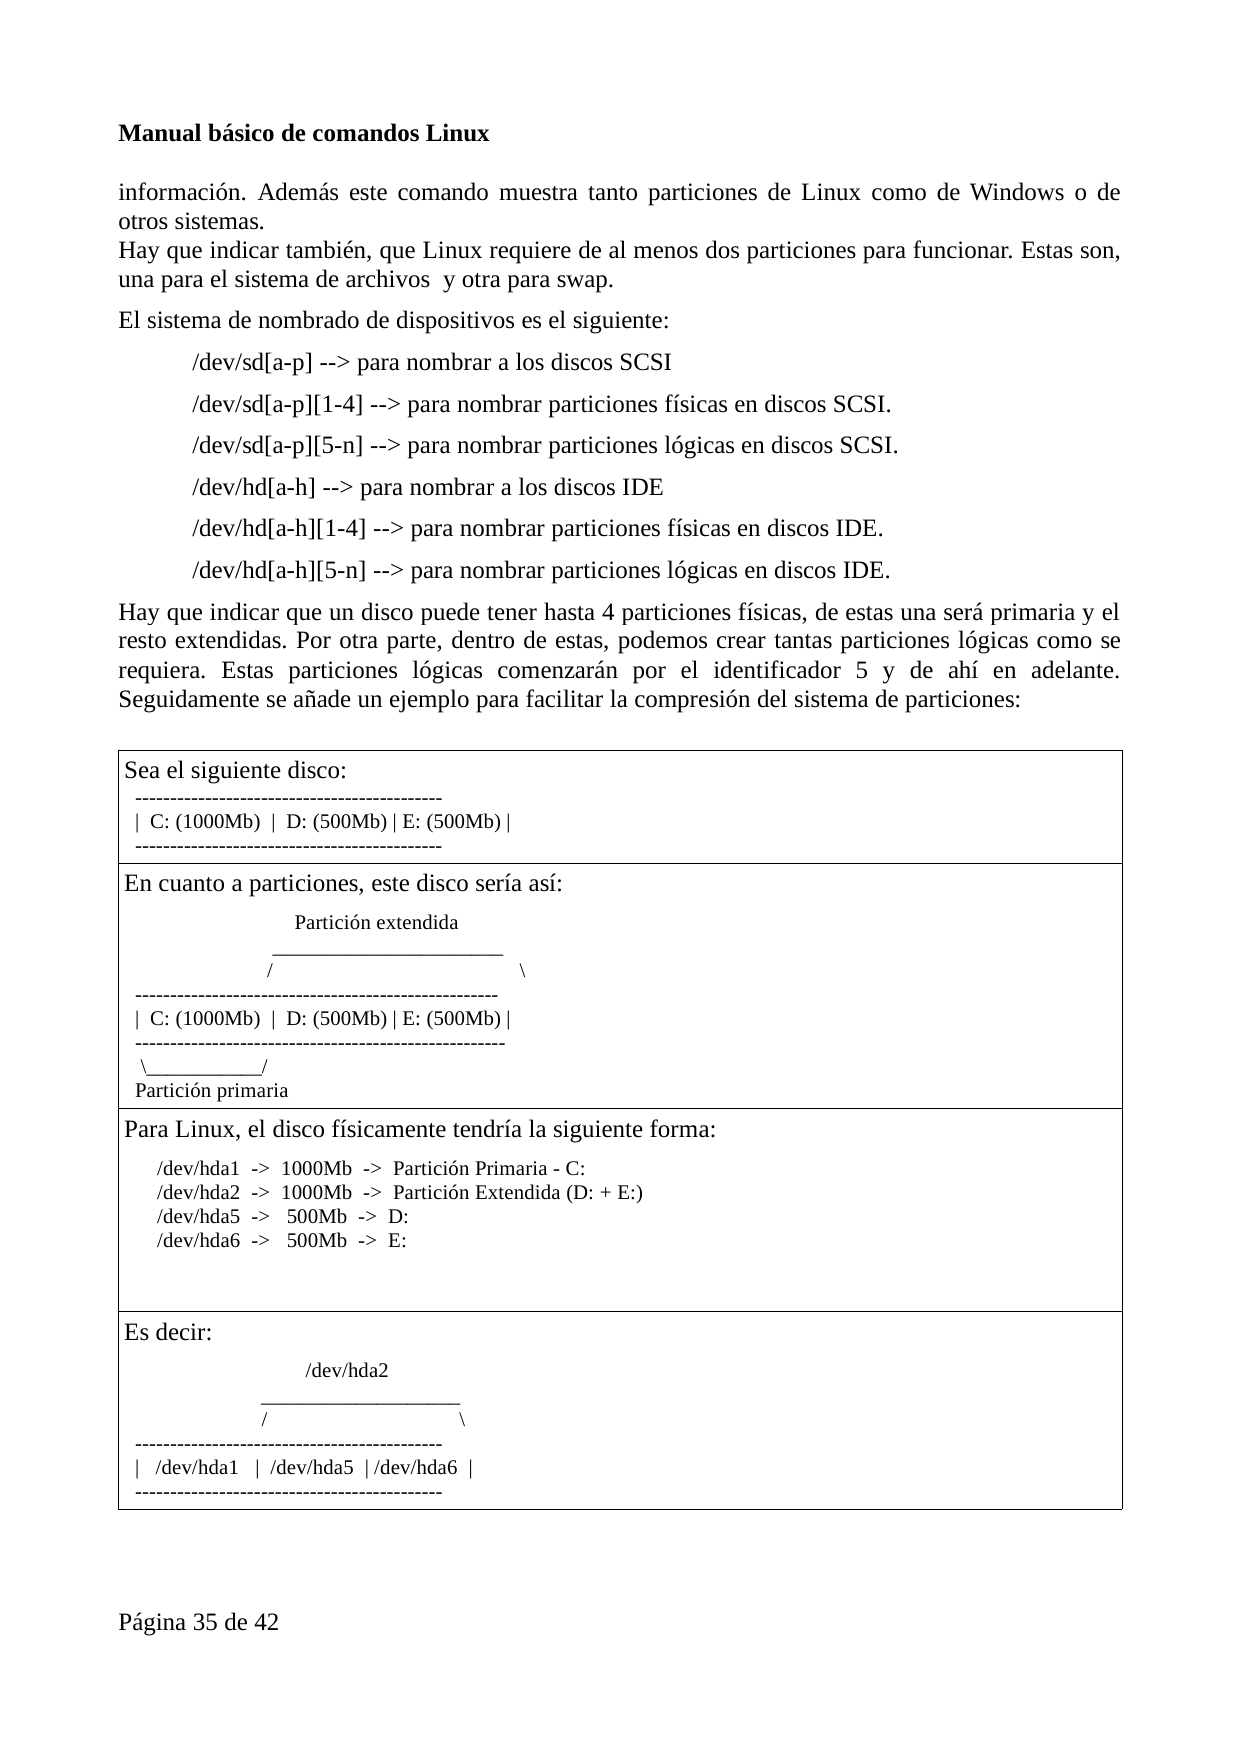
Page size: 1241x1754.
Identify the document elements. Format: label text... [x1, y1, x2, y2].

text /dev/sd[a-p][5-n] --> para nombrar particiones lógicas en discos SCSI. [118, 430, 1122, 459]
table_header Sea el siguiente disco: -------------------------------------------- | C: (1000Mb) | D: (500Mb) | E: (500Mb) | -------------------------------------------- [119, 751, 1122, 862]
table_cell En cuanto a particiones, este disco sería así: Partición extendida ______________________ / \ ---------------------------------------------------- | C: (1000Mb) | D: (500Mb) | E: (500Mb) | ----------------------------------------------------- \___________/ Partición primaria [119, 864, 1122, 1108]
text /dev/hd[a-h][5-n] --> para nombrar particiones lógicas en discos IDE. [118, 555, 1122, 584]
text /dev/hd[a-h][1-4] --> para nombrar particiones físicas en discos IDE. [118, 513, 1122, 542]
text información. Además este comando muestra tanto particiones de Linux como de Windows o de otros sistemas. [118, 177, 1122, 235]
table_cell Es decir: /dev/hda2 ___________________ / \ -------------------------------------------- | /dev/hda1 | /dev/hda5 | /dev/hda6 | -------------------------------------------- [119, 1312, 1122, 1508]
text /dev/sd[a-p][1-4] --> para nombrar particiones físicas en discos SCSI. [118, 388, 1122, 418]
text El sistema de nombrado de dispositivos es el siguiente: [118, 305, 1122, 334]
text Hay que indicar que un disco puede tener hasta 4 particiones físicas, de estas una será primaria y el resto extendidas. Por otra parte, dentro de estas, podemos crear tantas particiones lógicas como se requiera. Estas particiones lógicas comenzarán por el identificador 5 y de ahí en adelante. Seguidamente se añade un ejemplo para facilitar la compresión del sistema de particiones: [118, 596, 1122, 713]
text Hay que indicar también, que Linux requiere de al menos dos particiones para funcionar. Estas son, una para el sistema de archivos y otra para swap. [118, 235, 1122, 293]
text /dev/sd[a-p] --> para nombrar a los discos SCSI [118, 347, 1122, 376]
text /dev/hd[a-h] --> para nombrar a los discos IDE [118, 472, 1122, 501]
table_cell Para Linux, el disco físicamente tendría la siguiente forma: /dev/hda1 -> 1000Mb -> Partición Primaria - C: /dev/hda2 -> 1000Mb -> Partición Extendida (D: + E:) /dev/hda5 -> 500Mb -> D: /dev/hda6 -> 500Mb -> E: [119, 1109, 1122, 1311]
